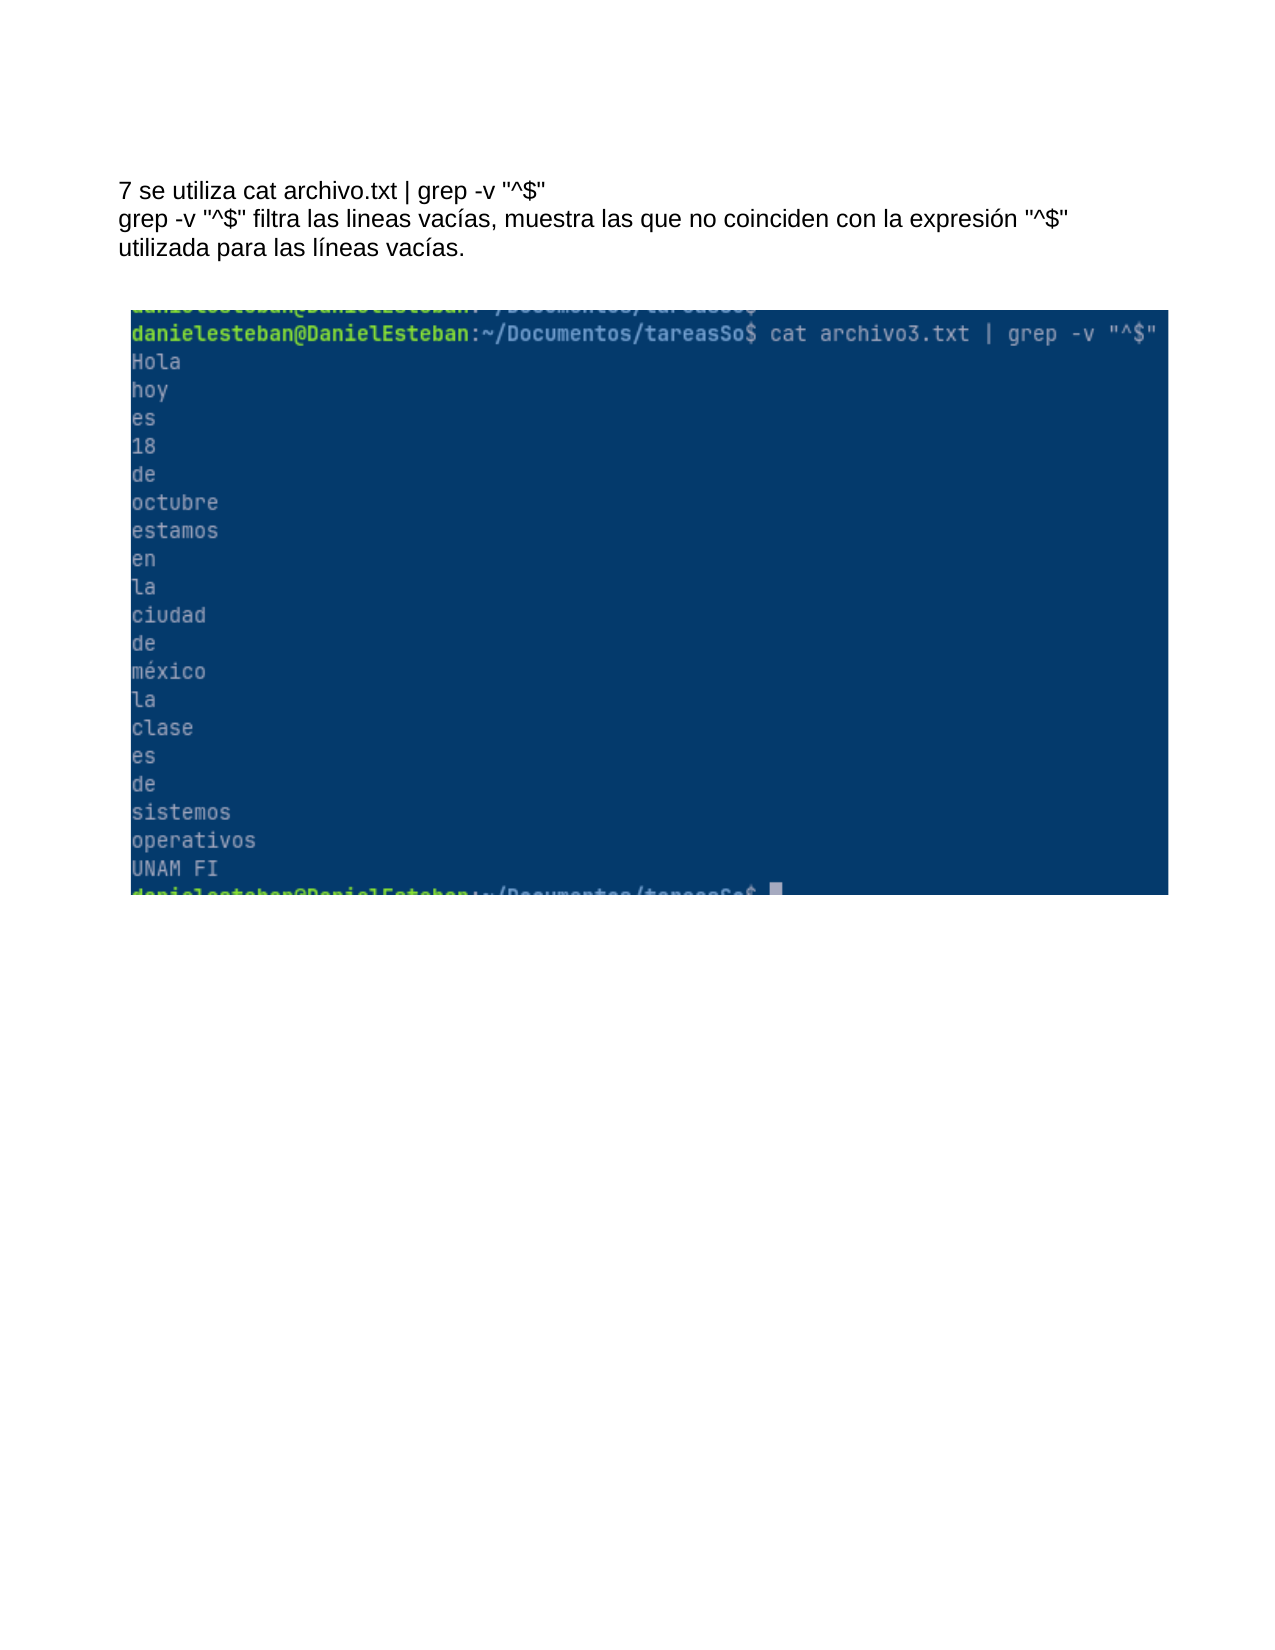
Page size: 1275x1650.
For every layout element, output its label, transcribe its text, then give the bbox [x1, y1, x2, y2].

text 7 se utiliza cat archivo.txt | grep -v "^$" [118, 176, 1157, 204]
text grep -v "^$" filtra las lineas vacías, muestra las que no coinciden con la expresión "^$" utilizada para las líneas vacías. [118, 204, 1157, 262]
picture [130, 310, 1169, 895]
